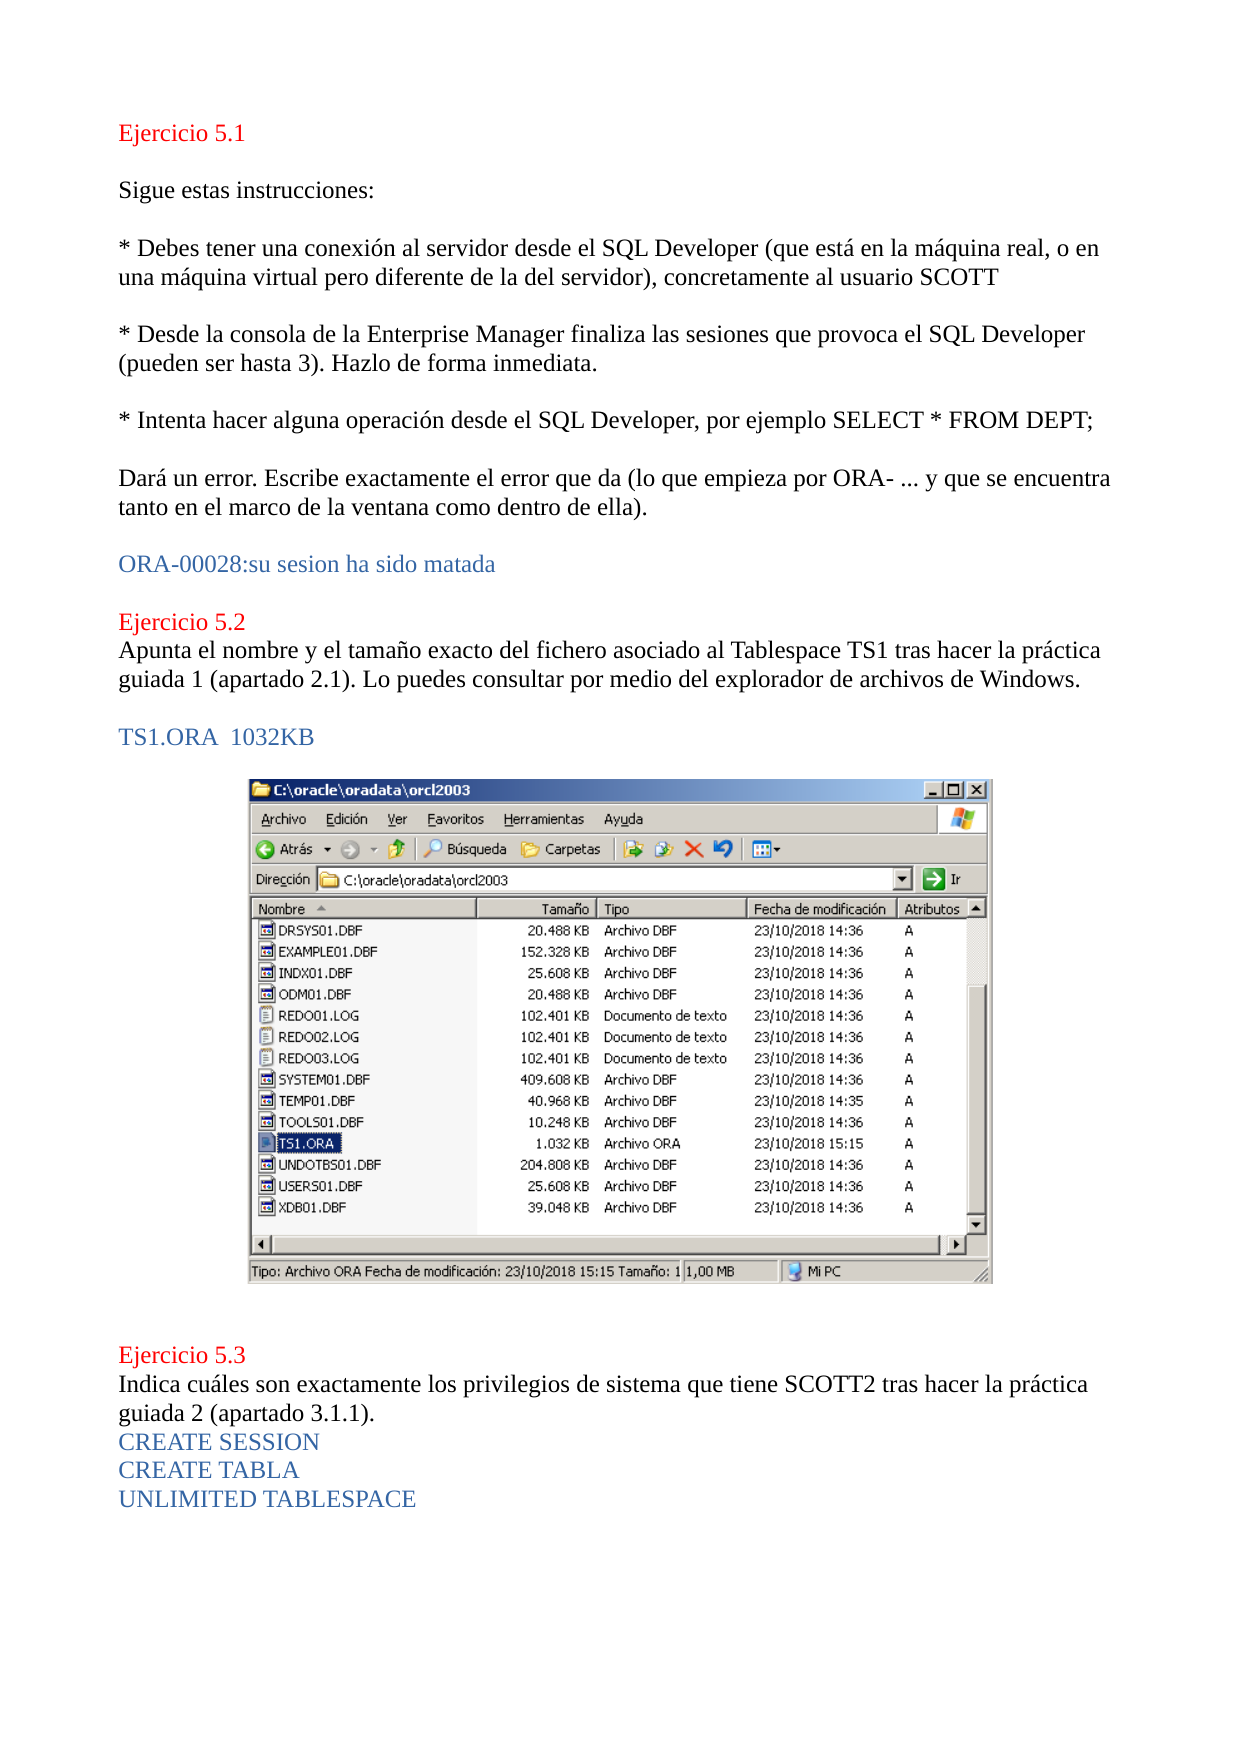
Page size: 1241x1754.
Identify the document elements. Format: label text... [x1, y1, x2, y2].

text Ejercicio 5.3 [118, 1341, 1122, 1369]
text * Debes tener una conexión al servidor desde el SQL Developer (que está en la máquina real, o en una máquina virtual pero diferente de la del servidor), concretamente al usuario SCOTT [118, 233, 1122, 291]
text * Intenta hacer alguna operación desde el SQL Developer, por ejemplo SELECT * FROM DEPT; [118, 406, 1122, 434]
text Ejercicio 5.1 [118, 118, 1122, 147]
text ORA-00028:su sesion ha sido matada [118, 549, 1122, 578]
text Ejercicio 5.2 [118, 607, 1122, 636]
text Dará un error. Escribe exactamente el error que da (lo que empieza por ORA- ... y que se encuentra tanto en el marco de la ventana como dentro de ella). [118, 463, 1122, 521]
text Sigue estas instrucciones: [118, 176, 1122, 204]
text Apunta el nombre y el tamaño exacto del fichero asociado al Tablespace TS1 tras hacer la práctica guiada 1 (apartado 2.1). Lo puedes consultar por medio del explorador de archivos de Windows. [118, 636, 1122, 693]
text CREATE TABLA [118, 1456, 1122, 1484]
text * Desde la consola de la Enterprise Manager finaliza las sesiones que provoca el SQL Developer (pueden ser hasta 3). Hazlo de forma inmediata. [118, 319, 1122, 377]
text Indica cuáles son exactamente los privilegios de sistema que tiene SCOTT2 tras hacer la práctica guiada 2 (apartado 3.1.1). [118, 1369, 1122, 1427]
picture [247, 779, 993, 1284]
text CREATE SESSION [118, 1427, 1122, 1456]
text UNLIMITED TABLESPACE [118, 1484, 1122, 1513]
text TS1.ORA 1032KB [118, 722, 1122, 751]
